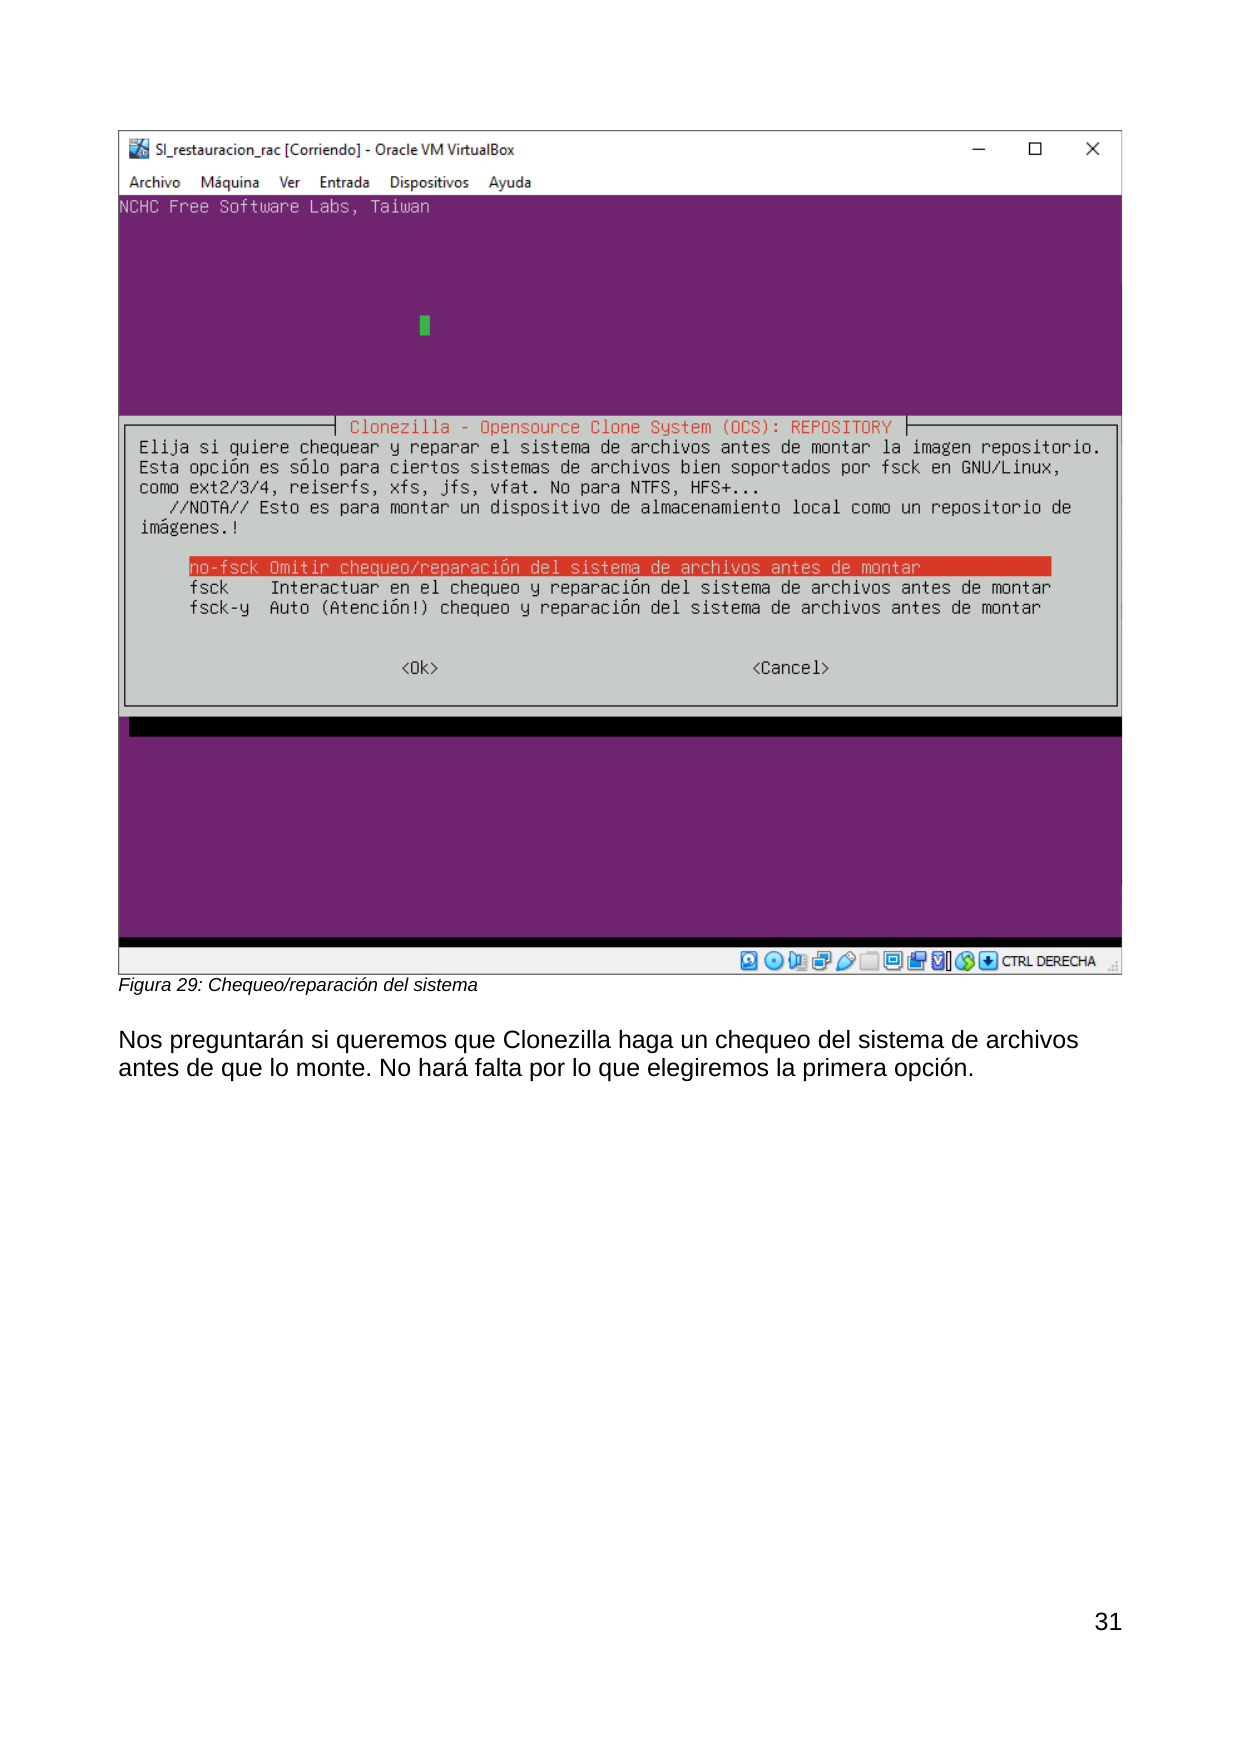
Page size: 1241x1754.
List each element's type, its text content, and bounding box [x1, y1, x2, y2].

picture [118, 130, 1123, 975]
text Nos preguntarán si queremos que Clonezilla haga un chequeo del sistema de archivos antes de que lo monte. No hará falta por lo que elegiremos la primera opción. [118, 1024, 1122, 1082]
text Figura 29: Chequeo/reparación del sistema [118, 975, 1122, 996]
